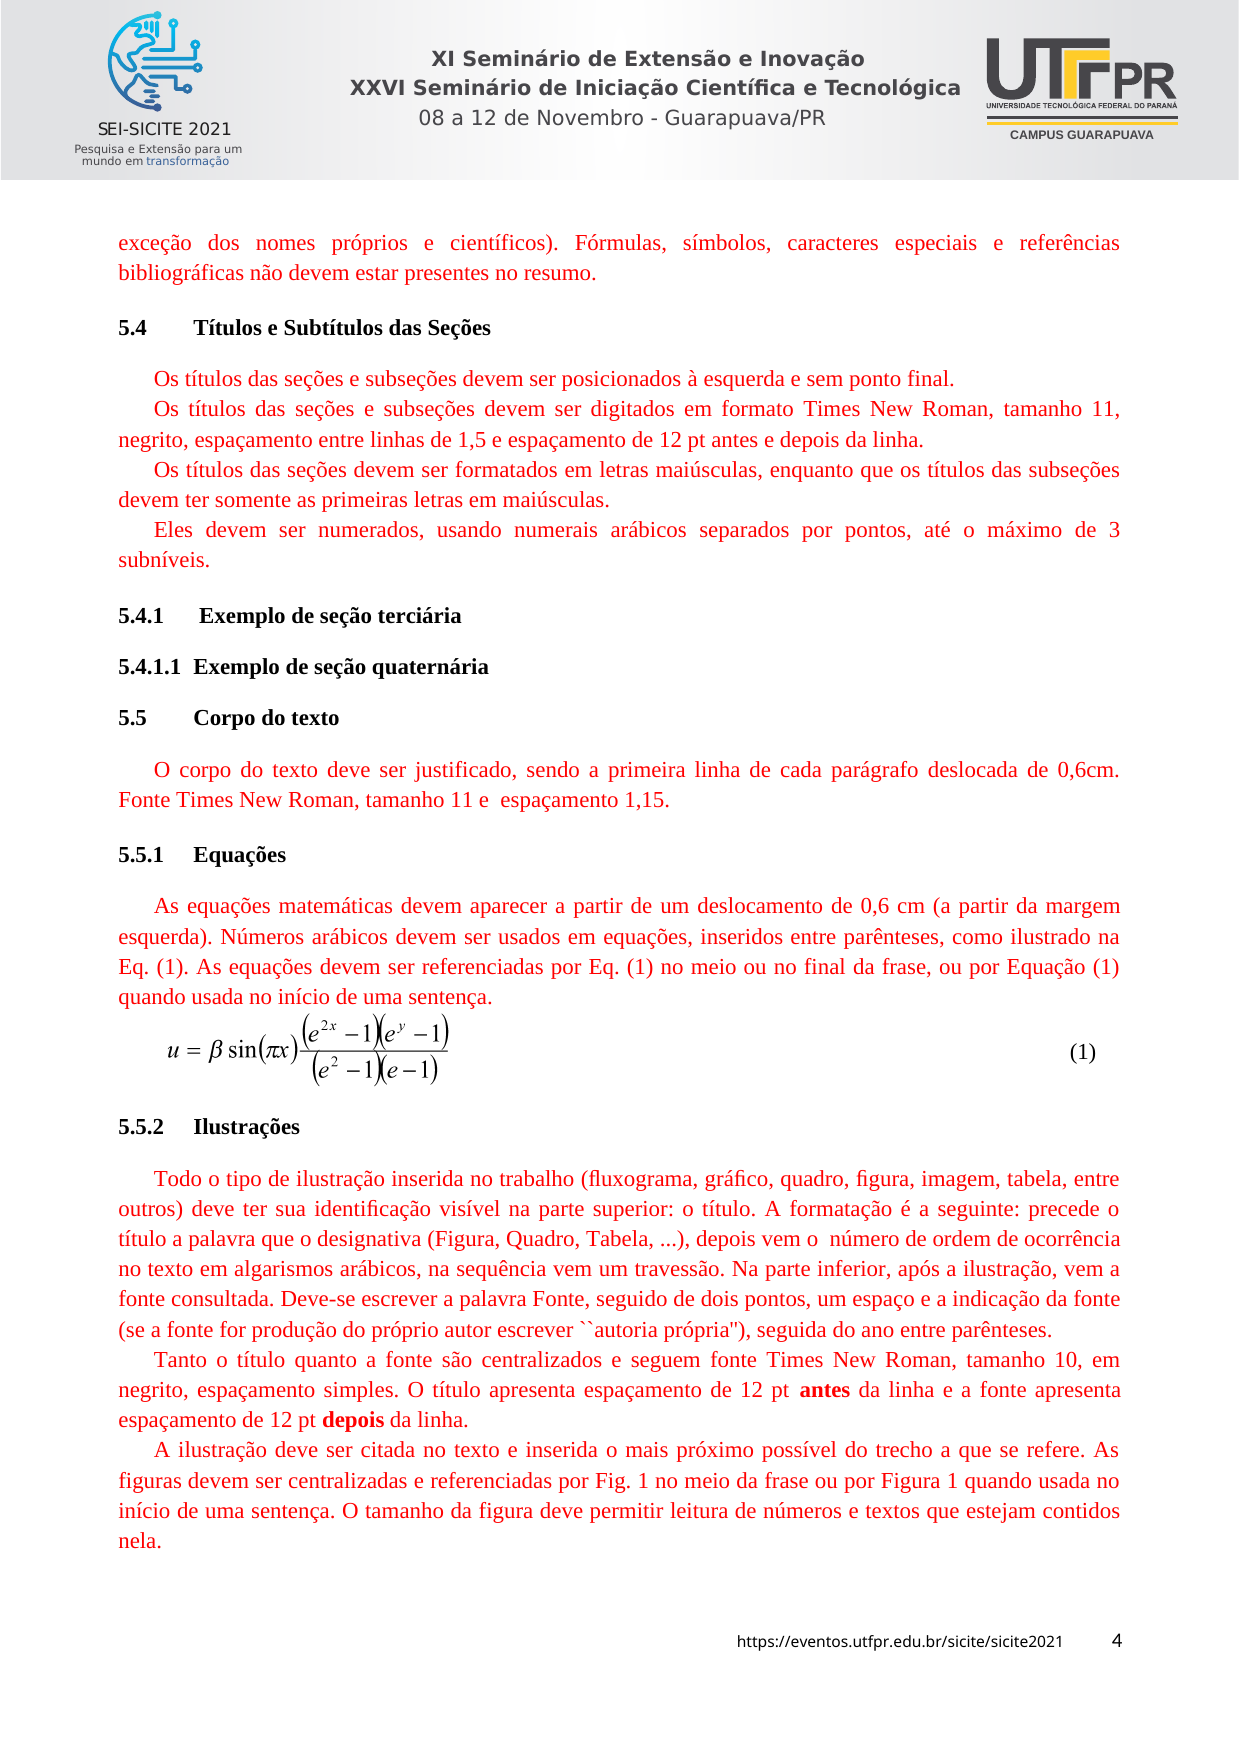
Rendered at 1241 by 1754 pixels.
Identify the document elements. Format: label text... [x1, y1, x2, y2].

text O corpo do texto deve ser justificado, sendo a primeira linha de cada parágrafo deslocada de 0,6cm. Fonte Times New Roman, tamanho 11 e espaçamento 1,15. [118, 756, 1122, 812]
text A ilustração deve ser citada no texto e inserida o mais próximo possível do trecho a que se refere. As figuras devem ser centralizadas e referenciadas por Fig. 1 no meio da frase ou por Figura 1 quando usada no início de uma sentença. O tamanho da figura deve permitir leitura de números e textos que estejam contidos nela. [118, 1437, 1122, 1553]
table_header [453, 1014, 589, 1088]
list Equações [118, 841, 1122, 868]
text Os títulos das seções e subseções devem ser posicionados à esquerda e sem ponto final. [118, 365, 1122, 392]
list Exemplo de seção terciária [118, 602, 1122, 628]
list Corpo do texto [118, 704, 1122, 731]
list Títulos e Subtítulos das Seções [118, 314, 1122, 340]
picture [165, 1013, 453, 1089]
text Todo o tipo de ilustração inserida no trabalho (ﬂuxograma, gráﬁco, quadro, ﬁgura, imagem, tabela, entre outros) deve ter sua identiﬁcação visível na parte superior: o título. A formatação é a seguinte: precede o título a palavra que o designativa (Figura, Quadro, Tabela, ...), depois vem o número de ordem de ocorrência no texto em algarismos arábicos, na sequência vem um travessão. Na parte inferior, após a ilustração, vem a fonte consultada. Deve-se escrever a palavra Fonte, seguido de dois pontos, um espaço e a indicação da fonte (se a fonte for produção do próprio autor escrever ``autoria própria''), seguida do ano entre parênteses. [118, 1165, 1122, 1342]
text Os títulos das seções devem ser formatados em letras maiúsculas, enquanto que os títulos das subseções devem ter somente as primeiras letras em maiúsculas. [118, 456, 1122, 512]
text As equações matemáticas devem aparecer a partir de um deslocamento de 0,6 cm (a partir da margem esquerda). Números arábicos devem ser usados em equações, inseridos entre parênteses, como ilustrado na Eq. (1). As equações devem ser referenciadas por Eq. (1) no meio ou no final da frase, ou por Equação (1) quando usada no início de uma sentença. [118, 893, 1122, 1009]
list Ilustrações [118, 1113, 1122, 1140]
text exceção dos nomes próprios e científicos). Fórmulas, símbolos, caracteres especiais e referências bibliográficas não devem estar presentes no resumo. [118, 228, 1122, 285]
text Eles devem ser numerados, usando numerais arábicos separados por pontos, até o máximo de 3 subníveis. [118, 516, 1122, 573]
table_header (1) [589, 1014, 1107, 1088]
table_header [118, 1014, 165, 1088]
list Exemplo de seção quaternária [118, 653, 1122, 679]
text Os títulos das seções e subseções devem ser digitados em formato Times New Roman, tamanho 11, negrito, espaçamento entre linhas de 1,5 e espaçamento de 12 pt antes e depois da linha. [118, 396, 1122, 452]
text Tanto o título quanto a fonte são centralizados e seguem fonte Times New Roman, tamanho 10, em negrito, espaçamento simples. O título apresenta espaçamento de 12 pt antes da linha e a fonte apresenta espaçamento de 12 pt depois da linha. [118, 1346, 1122, 1433]
